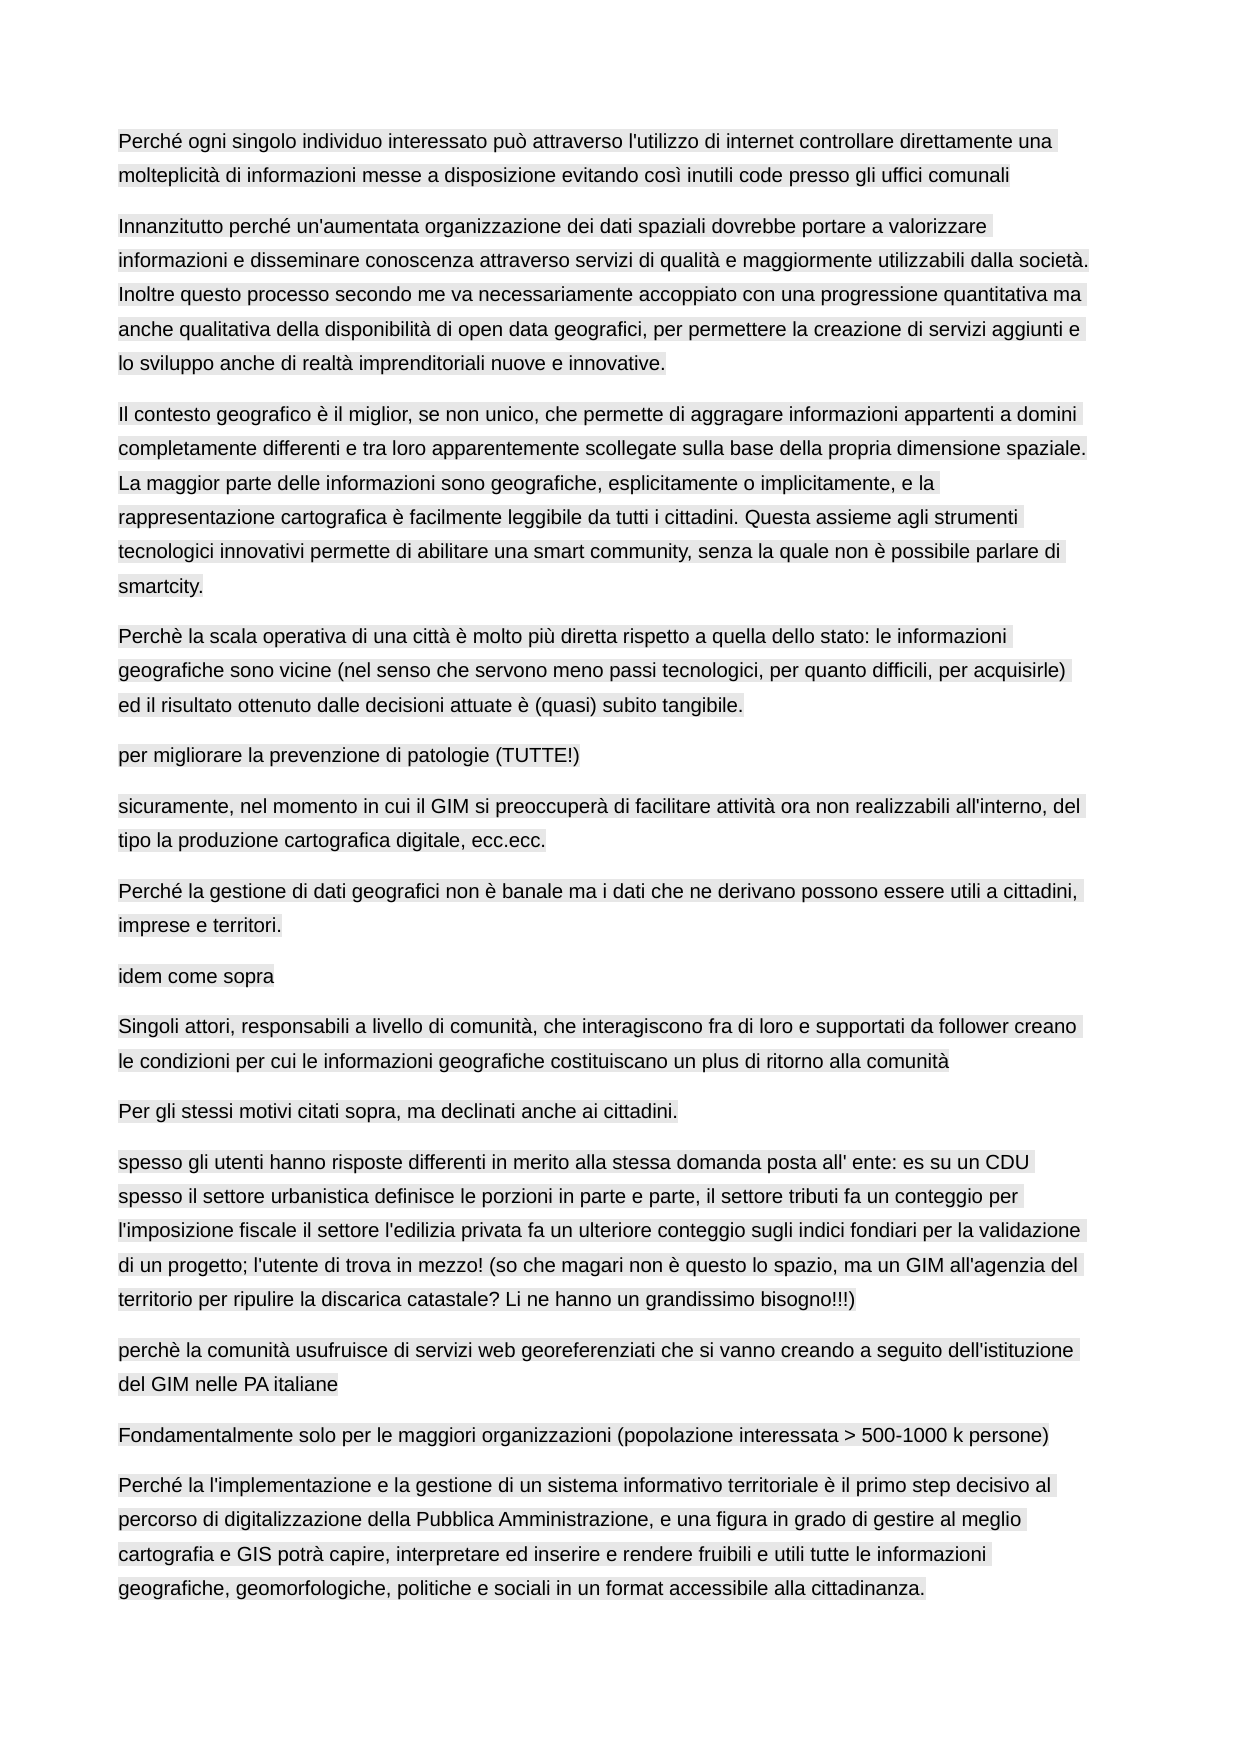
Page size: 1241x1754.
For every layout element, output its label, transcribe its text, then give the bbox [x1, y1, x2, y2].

text Fondamentalmente solo per le maggiori organizzazioni (popolazione interessata > 500-1000 k persone) [118, 1412, 1091, 1446]
text per migliorare la prevenzione di patologie (TUTTE!) [118, 733, 1091, 767]
text Perché ogni singolo individuo interessato può attraverso l'utilizzo di internet controllare direttamente una molteplicità di informazioni messe a disposizione evitando così inutili code presso gli uffici comunali [118, 118, 1091, 187]
text Perché la gestione di dati geografici non è banale ma i dati che ne derivano possono essere utili a cittadini, imprese e territori. [118, 868, 1091, 937]
text idem come sopra [118, 953, 1091, 987]
text Per gli stessi motivi citati sopra, ma declinati anche ai cittadini. [118, 1088, 1091, 1123]
text Innanzitutto perché un'aumentata organizzazione dei dati spaziali dovrebbe portare a valorizzare informazioni e disseminare conoscenza attraverso servizi di qualità e maggiormente utilizzabili dalla società. Inoltre questo processo secondo me va necessariamente accoppiato con una progressione quantitativa ma anche qualitativa della disponibilità di open data geografici, per permettere la creazione di servizi aggiunti e lo sviluppo anche di realtà imprenditoriali nuove e innovative. [118, 203, 1091, 375]
text Il contesto geografico è il miglior, se non unico, che permette di aggragare informazioni appartenti a domini completamente differenti e tra loro apparentemente scollegate sulla base della propria dimensione spaziale. La maggior parte delle informazioni sono geografiche, esplicitamente o implicitamente, e la rappresentazione cartografica è facilmente leggibile da tutti i cittadini. Questa assieme agli strumenti tecnologici innovativi permette di abilitare una smart community, senza la quale non è possibile parlare di smartcity. [118, 391, 1091, 597]
text Singoli attori, responsabili a livello di comunità, che interagiscono fra di loro e supportati da follower creano le condizioni per cui le informazioni geografiche costituiscano un plus di ritorno alla comunità [118, 1003, 1091, 1072]
text Perchè la scala operativa di una città è molto più diretta rispetto a quella dello stato: le informazioni geografiche sono vicine (nel senso che servono meno passi tecnologici, per quanto difficili, per acquisirle) ed il risultato ottenuto dalle decisioni attuate è (quasi) subito tangibile. [118, 613, 1091, 717]
text spesso gli utenti hanno risposte differenti in merito alla stessa domanda posta all' ente: es su un CDU spesso il settore urbanistica definisce le porzioni in parte e parte, il settore tributi fa un conteggio per l'imposizione fiscale il settore l'edilizia privata fa un ulteriore conteggio sugli indici fondiari per la validazione di un progetto; l'utente di trova in mezzo! (so che magari non è questo lo spazio, ma un GIM all'agenzia del territorio per ripulire la discarica catastale? Li ne hanno un grandissimo bisogno!!!) [118, 1139, 1091, 1311]
text Perché la l'implementazione e la gestione di un sistema informativo territoriale è il primo step decisivo al percorso di digitalizzazione della Pubblica Amministrazione, e una figura in grado di gestire al meglio cartografia e GIS potrà capire, interpretare ed inserire e rendere fruibili e utili tutte le informazioni geografiche, geomorfologiche, politiche e sociali in un format accessibile alla cittadinanza. [118, 1462, 1091, 1600]
text sicuramente, nel momento in cui il GIM si preoccuperà di facilitare attività ora non realizzabili all'interno, del tipo la produzione cartografica digitale, ecc.ecc. [118, 783, 1091, 852]
text perchè la comunità usufruisce di servizi web georeferenziati che si vanno creando a seguito dell'istituzione del GIM nelle PA italiane [118, 1327, 1091, 1396]
